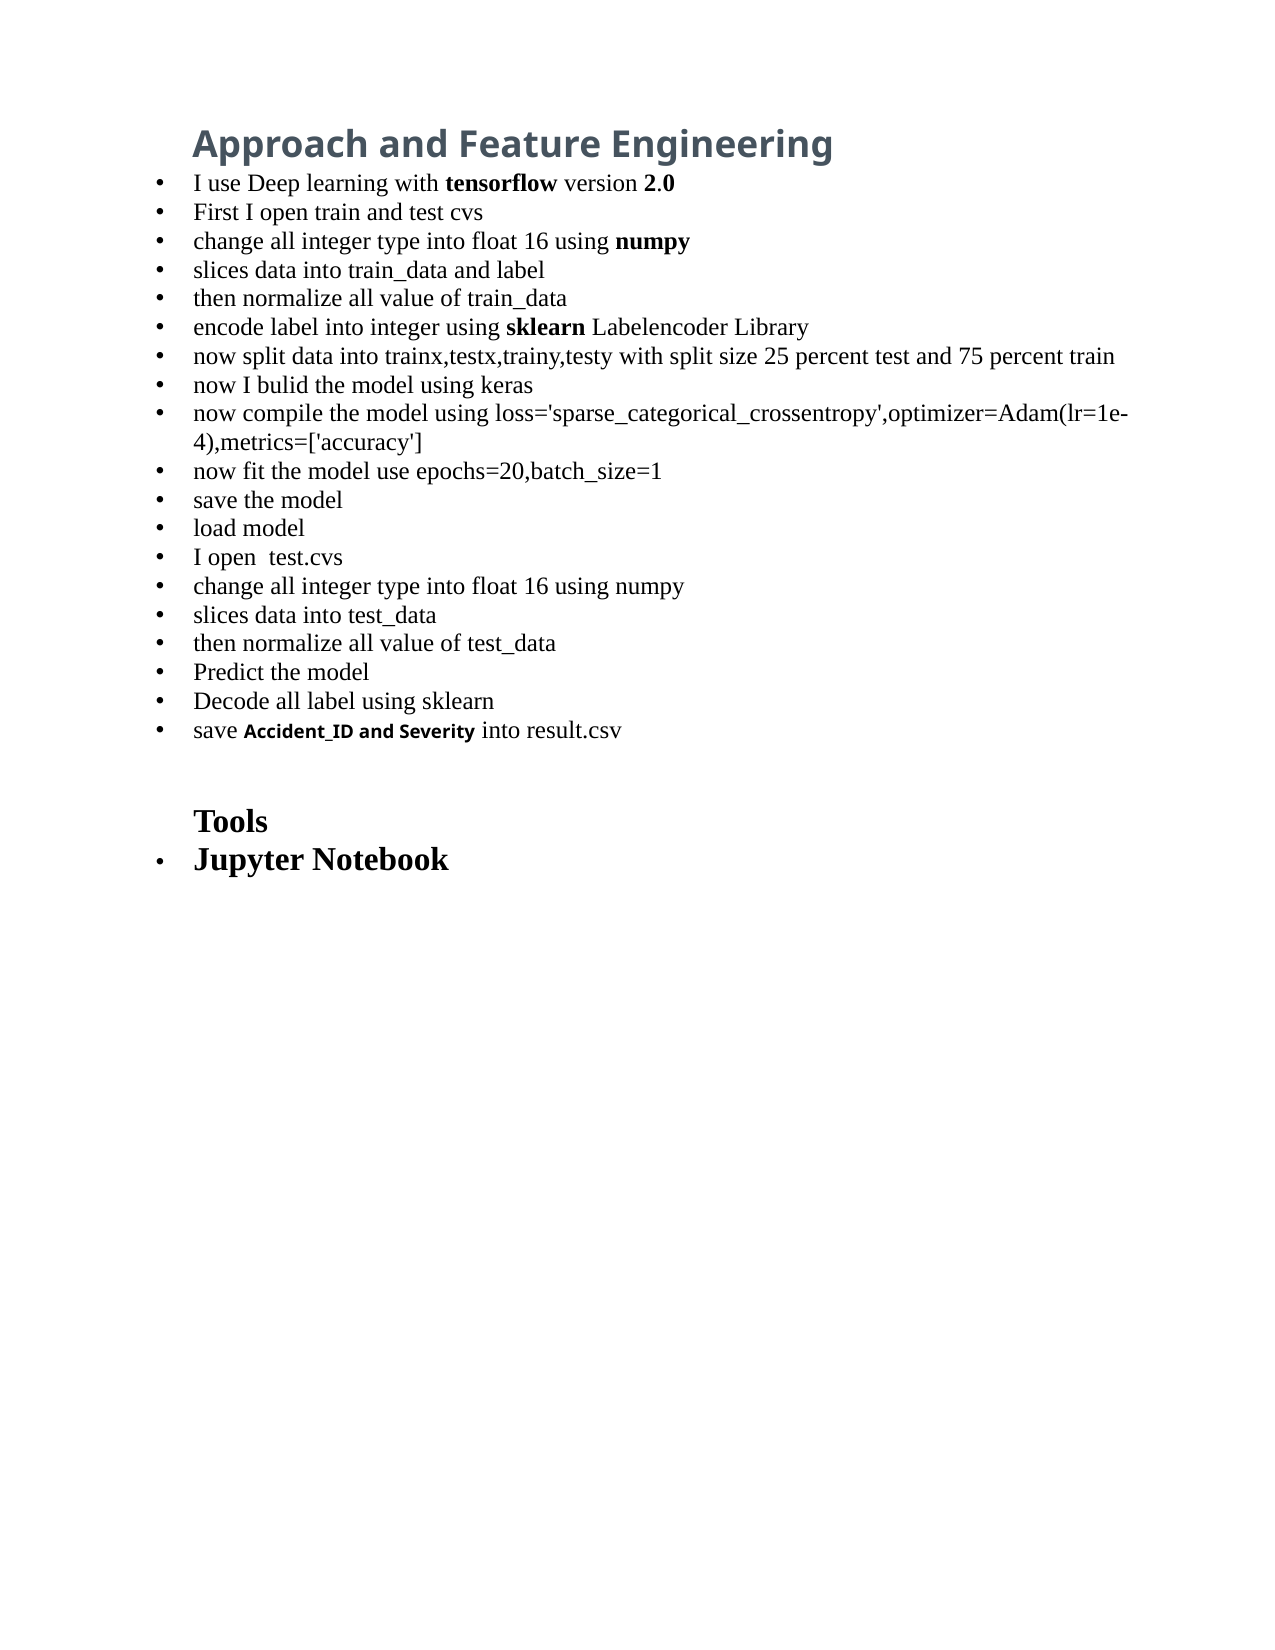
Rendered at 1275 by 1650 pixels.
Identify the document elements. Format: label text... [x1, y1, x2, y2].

list Tools [156, 801, 1157, 839]
list I use Deep learning with tensorflow version 2.0 [156, 168, 1157, 197]
list now split data into trainx,testx,trainy,testy with split size 25 percent test and 75 percent train [156, 341, 1157, 370]
list now compile the model using loss='sparse_categorical_crossentropy',optimizer=Adam(lr=1e-4),metrics=['accuracy'] [156, 398, 1157, 456]
list save the model [156, 485, 1157, 513]
list Predict the model [156, 657, 1157, 686]
list now I bulid the model using keras [156, 370, 1157, 398]
list First I open train and test cvs [156, 197, 1157, 226]
list then normalize all value of train_data [156, 283, 1157, 312]
list I open test.cvs [156, 542, 1157, 571]
list change all integer type into float 16 using numpy [156, 226, 1157, 255]
list save Accident_ID and Severity into result.csv [156, 715, 1157, 743]
list encode label into integer using sklearn Labelencoder Library [156, 312, 1157, 341]
list slices data into train_data and label [156, 255, 1157, 283]
text Approach and Feature Engineering [118, 118, 1157, 168]
list slices data into test_data [156, 600, 1157, 628]
list Jupyter Notebook [156, 839, 1157, 878]
list now fit the model use epochs=20,batch_size=1 [156, 456, 1157, 485]
list load model [156, 513, 1157, 542]
list change all integer type into float 16 using numpy [156, 571, 1157, 600]
list Decode all label using sklearn [156, 686, 1157, 715]
list then normalize all value of test_data [156, 628, 1157, 657]
